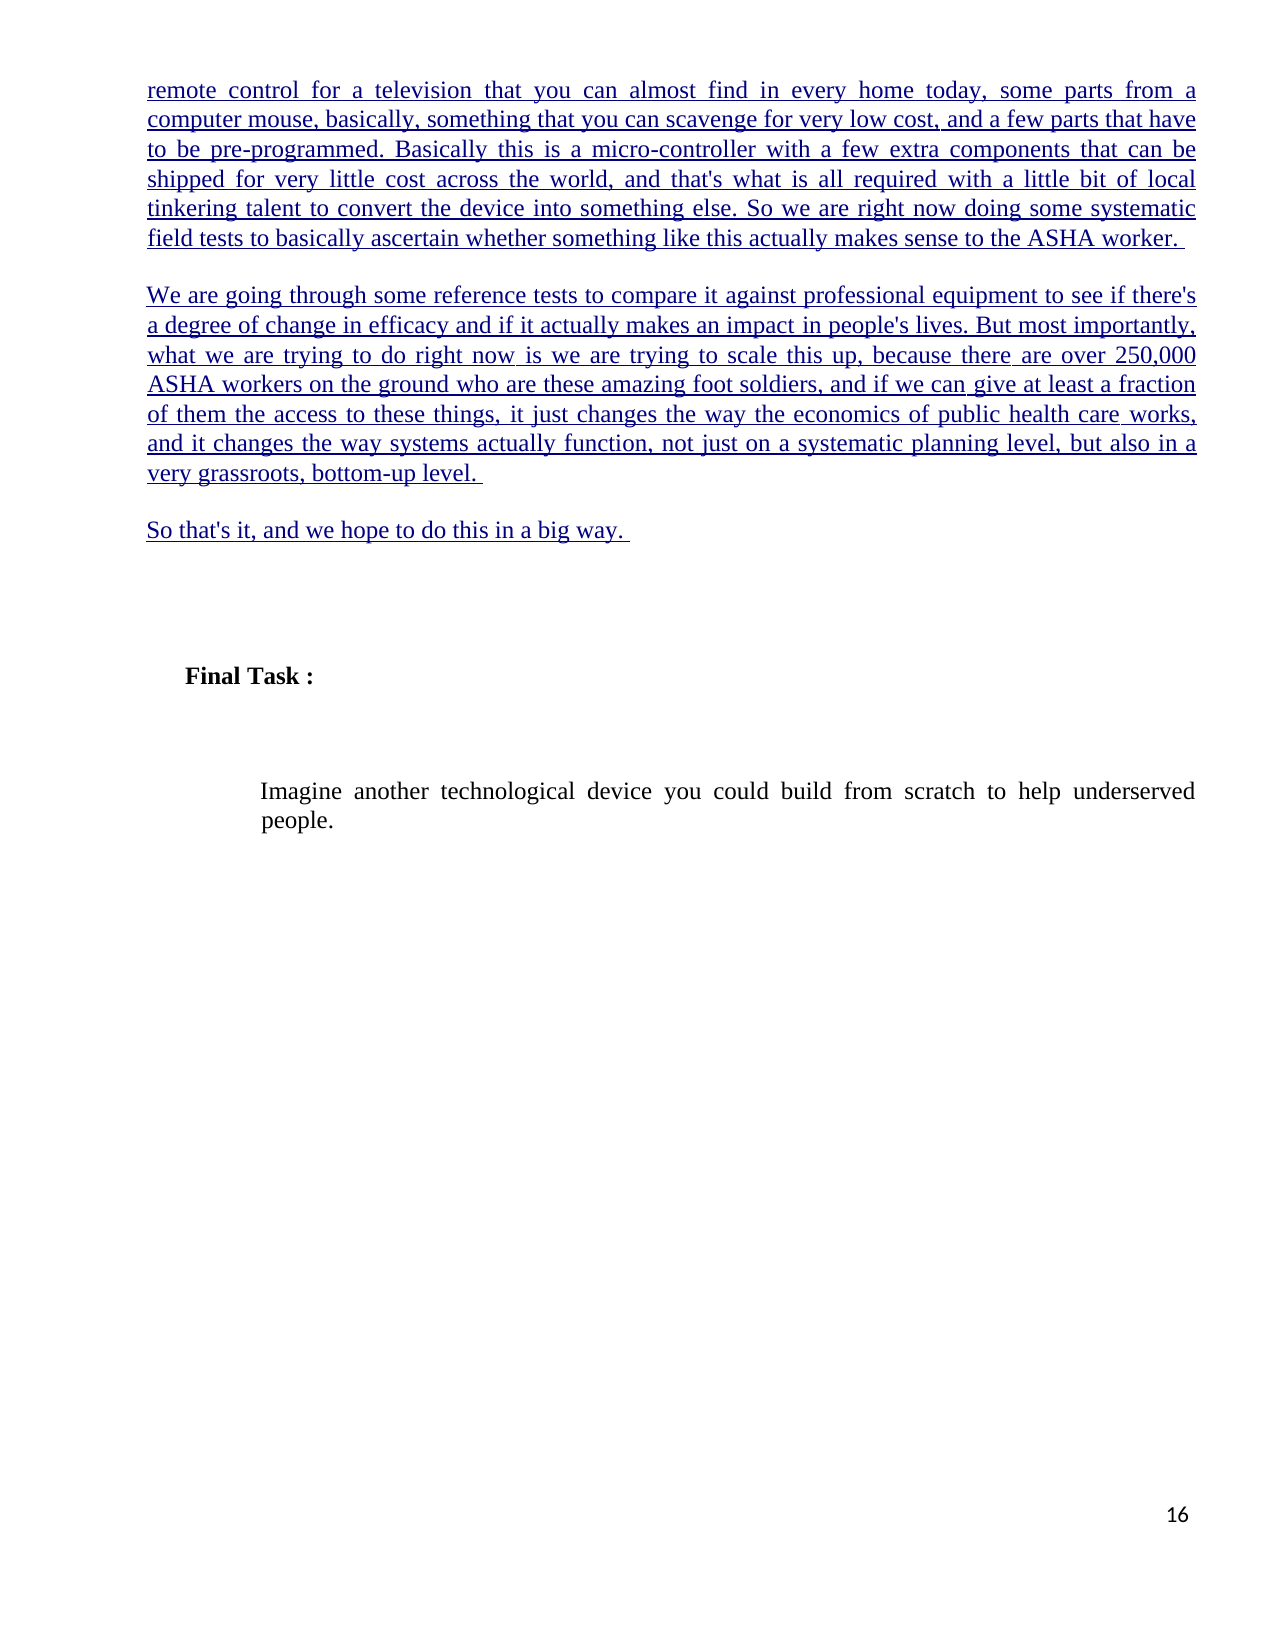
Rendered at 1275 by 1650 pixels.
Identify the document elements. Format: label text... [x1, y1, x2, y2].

text a degree of change in efficacy and if it actually makes an impact in people's lives. But most importantly, what we are trying to do right now is we are trying to scale this up, because there are over 250,000 ASHA workers on the ground who are these amazing foot soldiers, and if we can give at least a fraction of them the access to these things, it just changes the way the economics of public health care works, and it changes the way systems actually function, not just on a systematic planning level, but also in a very grassroots, bottom-up level. [146, 307, 1197, 487]
text We are going through some reference tests to compare it against professional equipment to see if there's [146, 281, 1197, 306]
text Final Task : [185, 661, 729, 690]
text So that's it, and we hope to do this in a big way. [146, 516, 1197, 544]
text Imagine another technological device you could build from scratch to help underserved people. [260, 776, 1197, 834]
text remote control for a television that you can almost find in every home today, some parts from a computer mouse, basically, something that you can scavenge for very low cost, and a few parts that have to be pre-programmed. Basically this is a micro-controller with a few extra components that can be shipped for very little cost across the world, and that's what is all required with a little bit of local tinkering talent to convert the device into something else. So we are right now doing some systematic field tests to basically ascertain whether something like this actually makes sense to the ASHA worker. [146, 75, 1197, 252]
